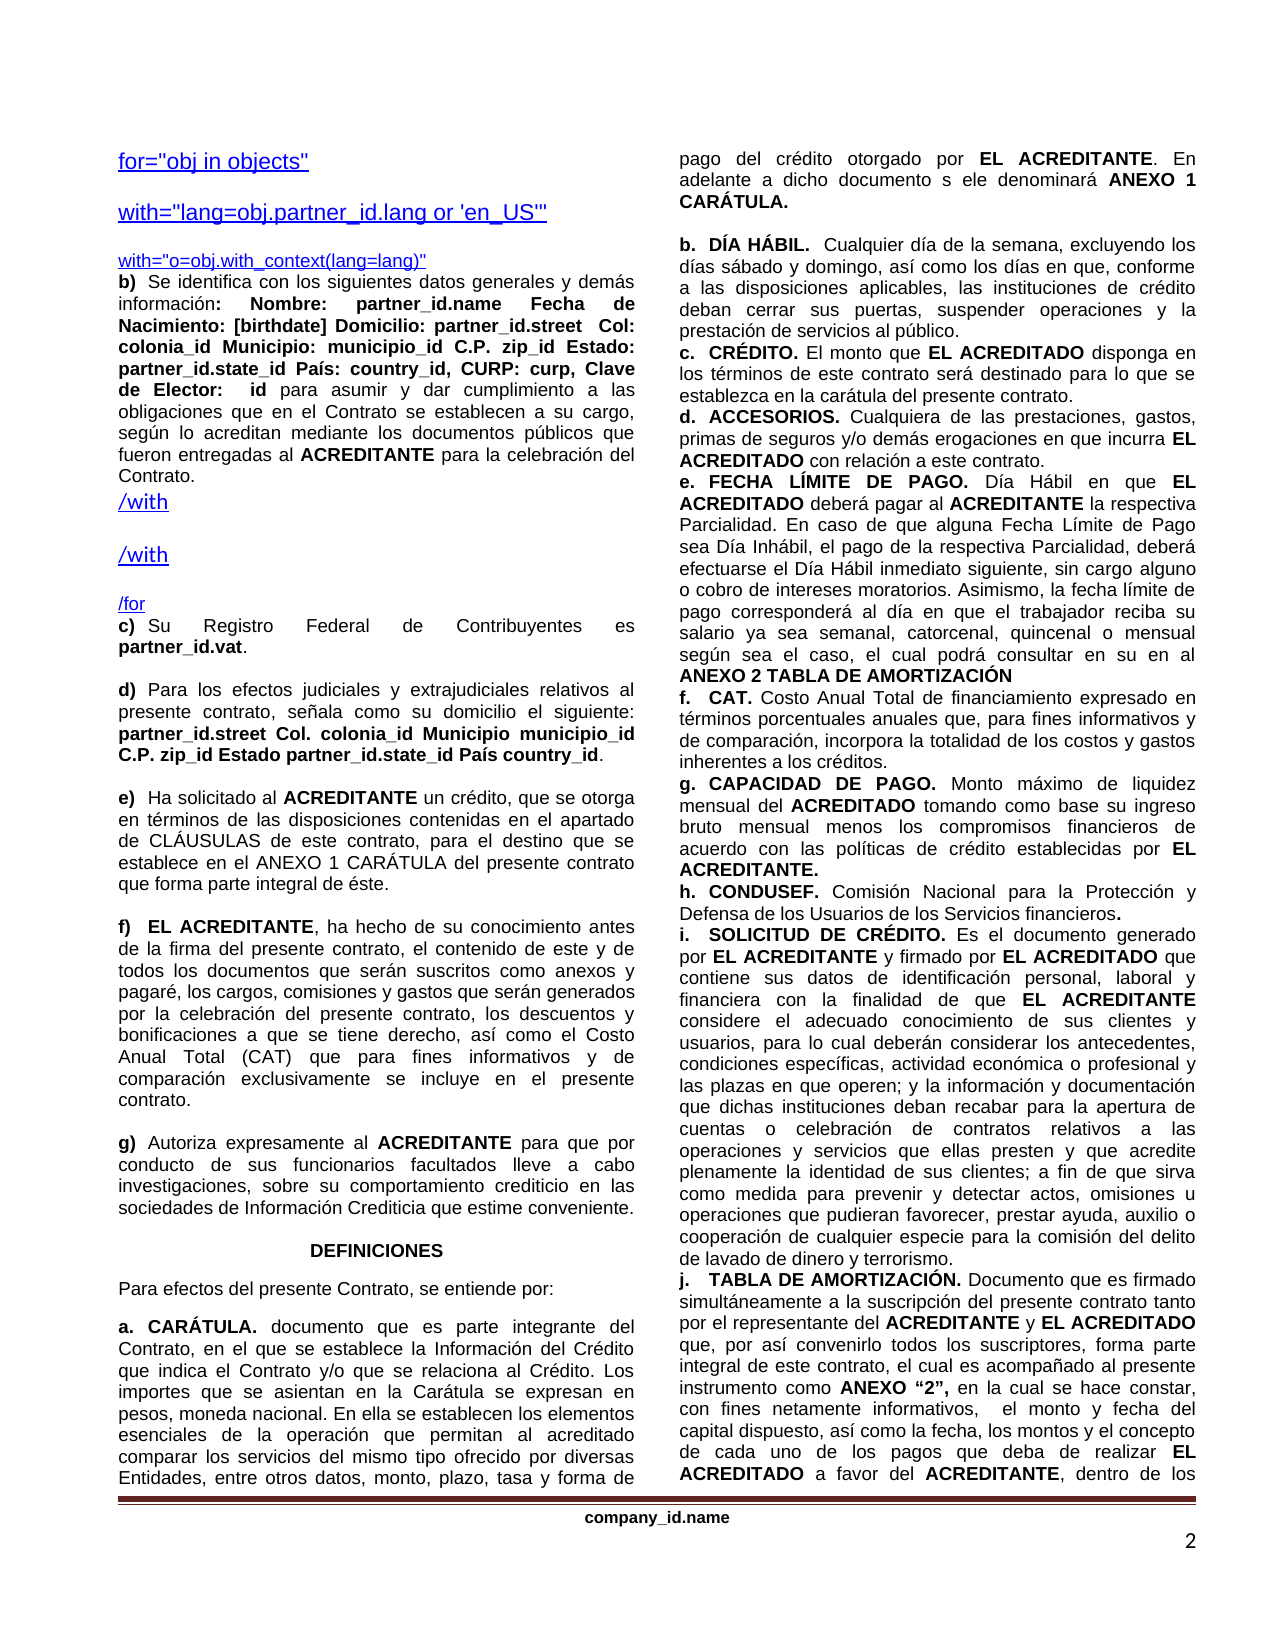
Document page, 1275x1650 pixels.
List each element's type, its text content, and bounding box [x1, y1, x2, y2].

list ACCESORIOS. Cualquiera de las prestaciones, gastos, primas de seguros y/o demás erogaciones en que incurra EL ACREDITADO con relación a este contrato. [679, 406, 1196, 471]
list pago del crédito otorgado por EL ACREDITANTE. En adelante a dicho documento s ele denominará ANEXO 1 CARÁTULA. [679, 148, 1196, 212]
list Para los efectos judiciales y extrajudiciales relativos al presente contrato, señala como su domicilio el siguiente: partner_id.street Col. colonia_id Municipio municipio_id C.P. zip_id Estado partner_id.state_id País country_id. [118, 679, 635, 765]
text for="obj in objects" [118, 148, 635, 174]
list CRÉDITO. El monto que EL ACREDITADO disponga en los términos de este contrato será destinado para lo que se establezca en la carátula del presente contrato. [679, 342, 1196, 406]
text /for [118, 593, 635, 614]
text with="lang=obj.partner_id.lang or 'en_US'" [118, 199, 635, 225]
list CAT. Costo Anual Total de financiamiento expresado en términos porcentuales anuales que, para fines informativos y de comparación, incorpora la totalidad de los costos y gastos inherentes a los créditos. [679, 687, 1196, 773]
list Se identifica con los siguientes datos generales y demás información: Nombre: partner_id.name Fecha de Nacimiento: [birthdate] Domicilio: partner_id.street Col: colonia_id Municipio: municipio_id C.P. zip_id Estado: partner_id.state_id País: country_id, CURP: curp, Clave de Elector: id para asumir y dar cumplimiento a las obligaciones que en el Contrato se establecen a su cargo, según lo acreditan mediante los documentos públicos que fueron entregadas al ACREDITANTE para la celebración del Contrato. [118, 271, 635, 487]
list TABLA DE AMORTIZACIÓN. Documento que es firmado simultáneamente a la suscripción del presente contrato tanto por el representante del ACREDITANTE y EL ACREDITADO que, por así convenirlo todos los suscriptores, forma parte integral de este contrato, el cual es acompañado al presente instrumento como ANEXO “2”, en la cual se hace constar, con fines netamente informativos, el monto y fecha del capital dispuesto, así como la fecha, los montos y el concepto de cada uno de los pagos que deba de realizar EL ACREDITADO a favor del ACREDITANTE, dentro de los [679, 1269, 1196, 1484]
list CONDUSEF. Comisión Nacional para la Protección y Defensa de los Usuarios de los Servicios financieros. [679, 881, 1196, 924]
text Para efectos del presente Contrato, se entiende por: [118, 1278, 635, 1299]
list SOLICITUD DE CRÉDITO. Es el documento generado por EL ACREDITANTE y firmado por EL ACREDITADO que contiene sus datos de identificación personal, laboral y financiera con la finalidad de que EL ACREDITANTE considere el adecuado conocimiento de sus clientes y usuarios, para lo cual deberán considerar los antecedentes, condiciones específicas, actividad económica o profesional y las plazas en que operen; y la información y documentación que dichas instituciones deban recabar para la apertura de cuentas o celebración de contratos relativos a las operaciones y servicios que ellas presten y que acredite plenamente la identidad de sus clientes; a fin de que sirva como medida para prevenir y detectar actos, omisiones u operaciones que pudieran favorecer, prestar ayuda, auxilio o cooperación de cualquier especie para la comisión del delito de lavado de dinero y terrorismo. [679, 924, 1196, 1269]
text /with [118, 540, 635, 568]
text with="o=obj.with_context(lang=lang)" [118, 250, 635, 271]
list Ha solicitado al ACREDITANTE un crédito, que se otorga en términos de las disposiciones contenidas en el apartado de CLÁUSULAS de este contrato, para el destino que se establece en el ANEXO 1 CARÁTULA del presente contrato que forma parte integral de éste. [118, 787, 635, 895]
list Su Registro Federal de Contribuyentes es partner_id.vat. [118, 614, 635, 658]
list EL ACREDITANTE, ha hecho de su conocimiento antes de la firma del presente contrato, el contenido de este y de todos los documentos que serán suscritos como anexos y pagaré, los cargos, comisiones y gastos que serán generados por la celebración del presente contrato, los descuentos y bonificaciones a que se tiene derecho, así como el Costo Anual Total (CAT) que para fines informativos y de comparación exclusivamente se incluye en el presente contrato. [118, 916, 635, 1110]
text /with [118, 487, 635, 515]
text DEFINICIONES [118, 1240, 635, 1261]
list CARÁTULA. documento que es parte integrante del Contrato, en el que se establece la Información del Crédito que indica el Contrato y/o que se relaciona al Crédito. Los importes que se asientan en la Carátula se expresan en pesos, moneda nacional. En ella se establecen los elementos esenciales de la operación que permitan al acreditado comparar los servicios del mismo tipo ofrecido por diversas Entidades, entre otros datos, monto, plazo, tasa y forma de [118, 1316, 635, 1489]
list CAPACIDAD DE PAGO. Monto máximo de liquidez mensual del ACREDITADO tomando como base su ingreso bruto mensual menos los compromisos financieros de acuerdo con las políticas de crédito establecidas por EL ACREDITANTE. [679, 773, 1196, 881]
list DÍA HÁBIL. Cualquier día de la semana, excluyendo los días sábado y domingo, así como los días en que, conforme a las disposiciones aplicables, las instituciones de crédito deban cerrar sus puertas, suspender operaciones y la prestación de servicios al público. [679, 234, 1196, 342]
list FECHA LÍMITE DE PAGO. Día Hábil en que EL ACREDITADO deberá pagar al ACREDITANTE la respectiva Parcialidad. En caso de que alguna Fecha Límite de Pago sea Día Inhábil, el pago de la respectiva Parcialidad, deberá efectuarse el Día Hábil inmediato siguiente, sin cargo alguno o cobro de intereses moratorios. Asimismo, la fecha límite de pago corresponderá al día en que el trabajador reciba su salario ya sea semanal, catorcenal, quincenal o mensual según sea el caso, el cual podrá consultar en su en al ANEXO 2 TABLA DE AMORTIZACIÓN [679, 471, 1196, 687]
list Autoriza expresamente al ACREDITANTE para que por conducto de sus funcionarios facultados lleve a cabo investigaciones, sobre su comportamiento crediticio en las sociedades de Información Crediticia que estime conveniente. [118, 1132, 635, 1218]
